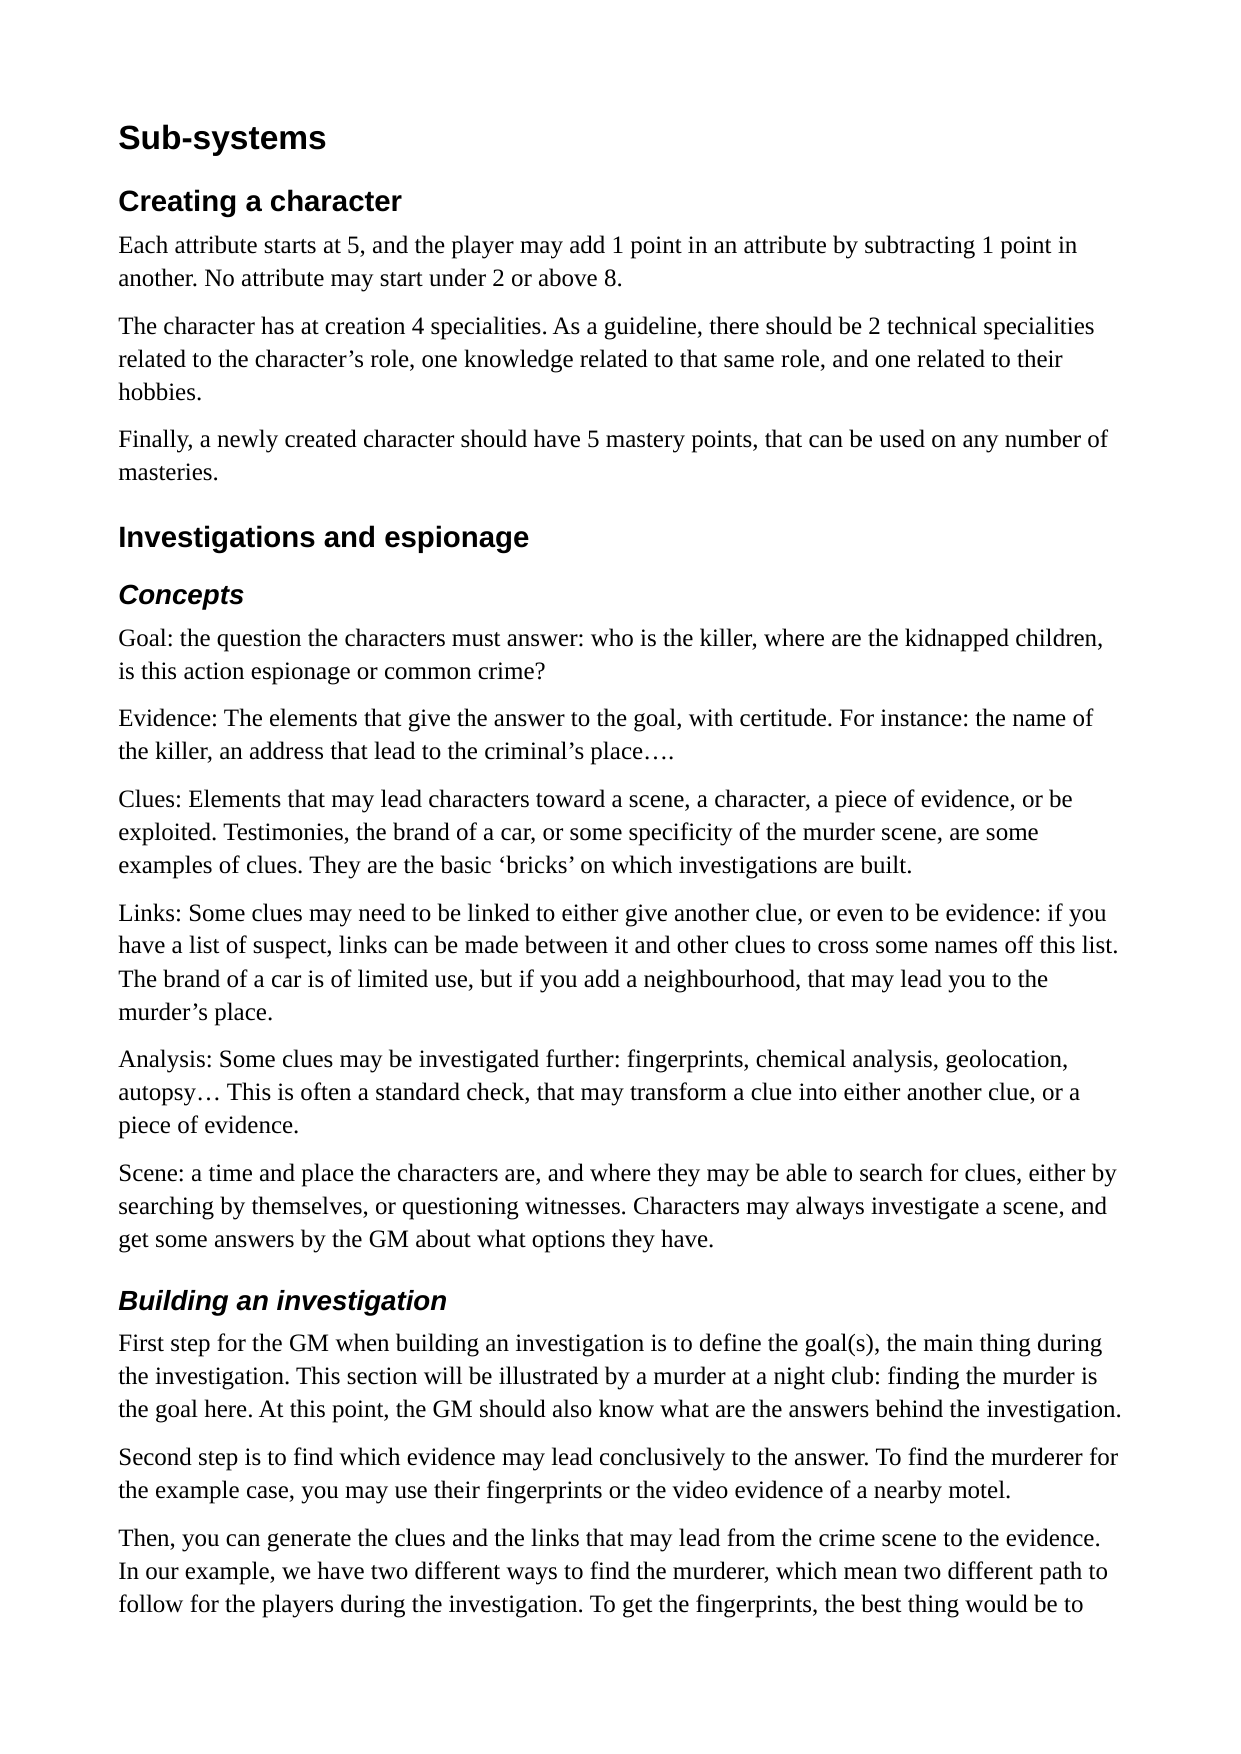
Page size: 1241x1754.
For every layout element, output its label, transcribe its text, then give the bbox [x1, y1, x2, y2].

text Finally, a newly created character should have 5 mastery points, that can be used on any number of masteries. [118, 424, 1122, 486]
subtitle Building an investigation [118, 1284, 1122, 1316]
text Links: Some clues may need to be linked to either give another clue, or even to be evidence: if you have a list of suspect, links can be made between it and other clues to cross some names off this list. The brand of a car is of limited use, but if you add a neighbourhood, that may lead you to the murder’s place. [118, 898, 1122, 1025]
text Evidence: The elements that give the answer to the goal, with certitude. For instance: the name of the killer, an address that lead to the criminal’s place…. [118, 703, 1122, 765]
subtitle Investigations and espionage [118, 519, 1122, 553]
text Second step is to find which evidence may lead conclusively to the answer. To find the murderer for the example case, you may use their fingerprints or the video evidence of a nearby motel. [118, 1442, 1122, 1504]
text The character has at creation 4 specialities. As a guideline, there should be 2 technical specialities related to the character’s role, one knowledge related to that same role, and one related to their hobbies. [118, 311, 1122, 406]
text Each attribute starts at 5, and the player may add 1 point in an attribute by subtracting 1 point in another. No attribute may start under 2 or above 8. [118, 230, 1122, 292]
text Scene: a time and place the characters are, and where they may be able to search for clues, either by searching by themselves, or questioning witnesses. Characters may always investigate a scene, and get some answers by the GM about what options they have. [118, 1158, 1122, 1253]
text Goal: the question the characters must answer: who is the killer, where are the kidnapped children, is this action espionage or common crime? [118, 623, 1122, 684]
text Then, you can generate the clues and the links that may lead from the crime scene to the evidence. In our example, we have two different ways to find the murderer, which mean two different path to follow for the players during the investigation. To get the fingerprints, the best thing would be to [118, 1523, 1122, 1617]
text Analysis: Some clues may be investigated further: fingerprints, chemical analysis, geolocation, autopsy… This is often a standard check, that may transform a clue into either another clue, or a piece of evidence. [118, 1044, 1122, 1139]
subtitle Sub-systems [118, 118, 1122, 157]
text First step for the GM when building an investigation is to define the goal(s), the main thing during the investigation. This section will be illustrated by a murder at a night club: finding the murder is the goal here. At this point, the GM should also know what are the answers behind the investigation. [118, 1328, 1122, 1423]
subtitle Concepts [118, 578, 1122, 610]
subtitle Creating a character [118, 184, 1122, 218]
text Clues: Elements that may lead characters toward a scene, a character, a piece of evidence, or be exploited. Testimonies, the brand of a car, or some specificity of the murder scene, are some examples of clues. They are the basic ‘bricks’ on which investigations are built. [118, 784, 1122, 879]
